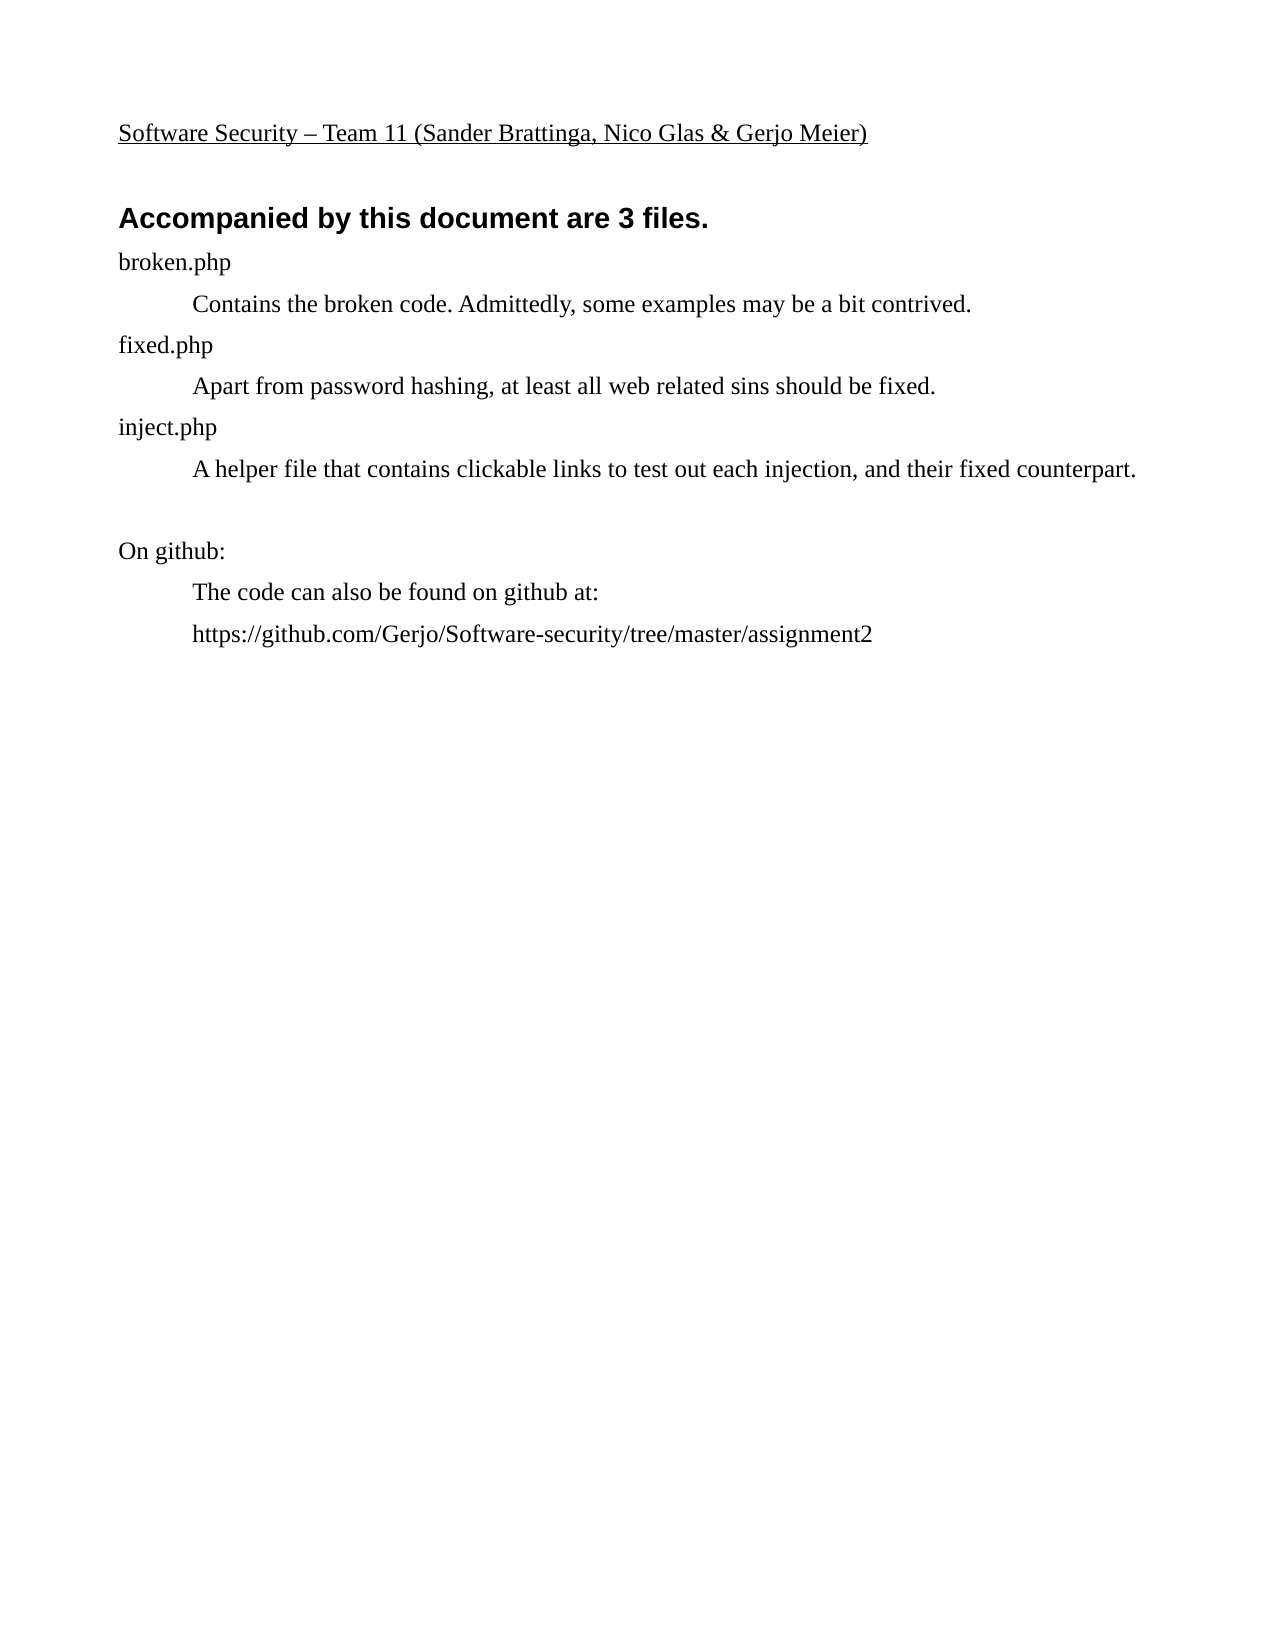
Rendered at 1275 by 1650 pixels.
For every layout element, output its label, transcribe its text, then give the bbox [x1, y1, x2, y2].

subtitle https://github.com/Gerjo/Software-security/tree/master/assignment2 [118, 619, 1157, 647]
subtitle The code can also be found on github at: [118, 577, 1157, 606]
subtitle On github: [118, 536, 1157, 565]
subtitle inject.php [118, 412, 1157, 441]
subtitle A helper file that contains clickable links to test out each injection, and their fixed counterpart. [118, 454, 1157, 482]
subtitle broken.php [118, 247, 1157, 276]
subtitle fixed.php [118, 330, 1157, 359]
subtitle Contains the broken code. Admittedly, some examples may be a bit contrived. [118, 289, 1157, 317]
subtitle Accompanied by this document are 3 files. [118, 201, 1157, 235]
subtitle Apart from password hashing, at least all web related sins should be fixed. [118, 371, 1157, 400]
